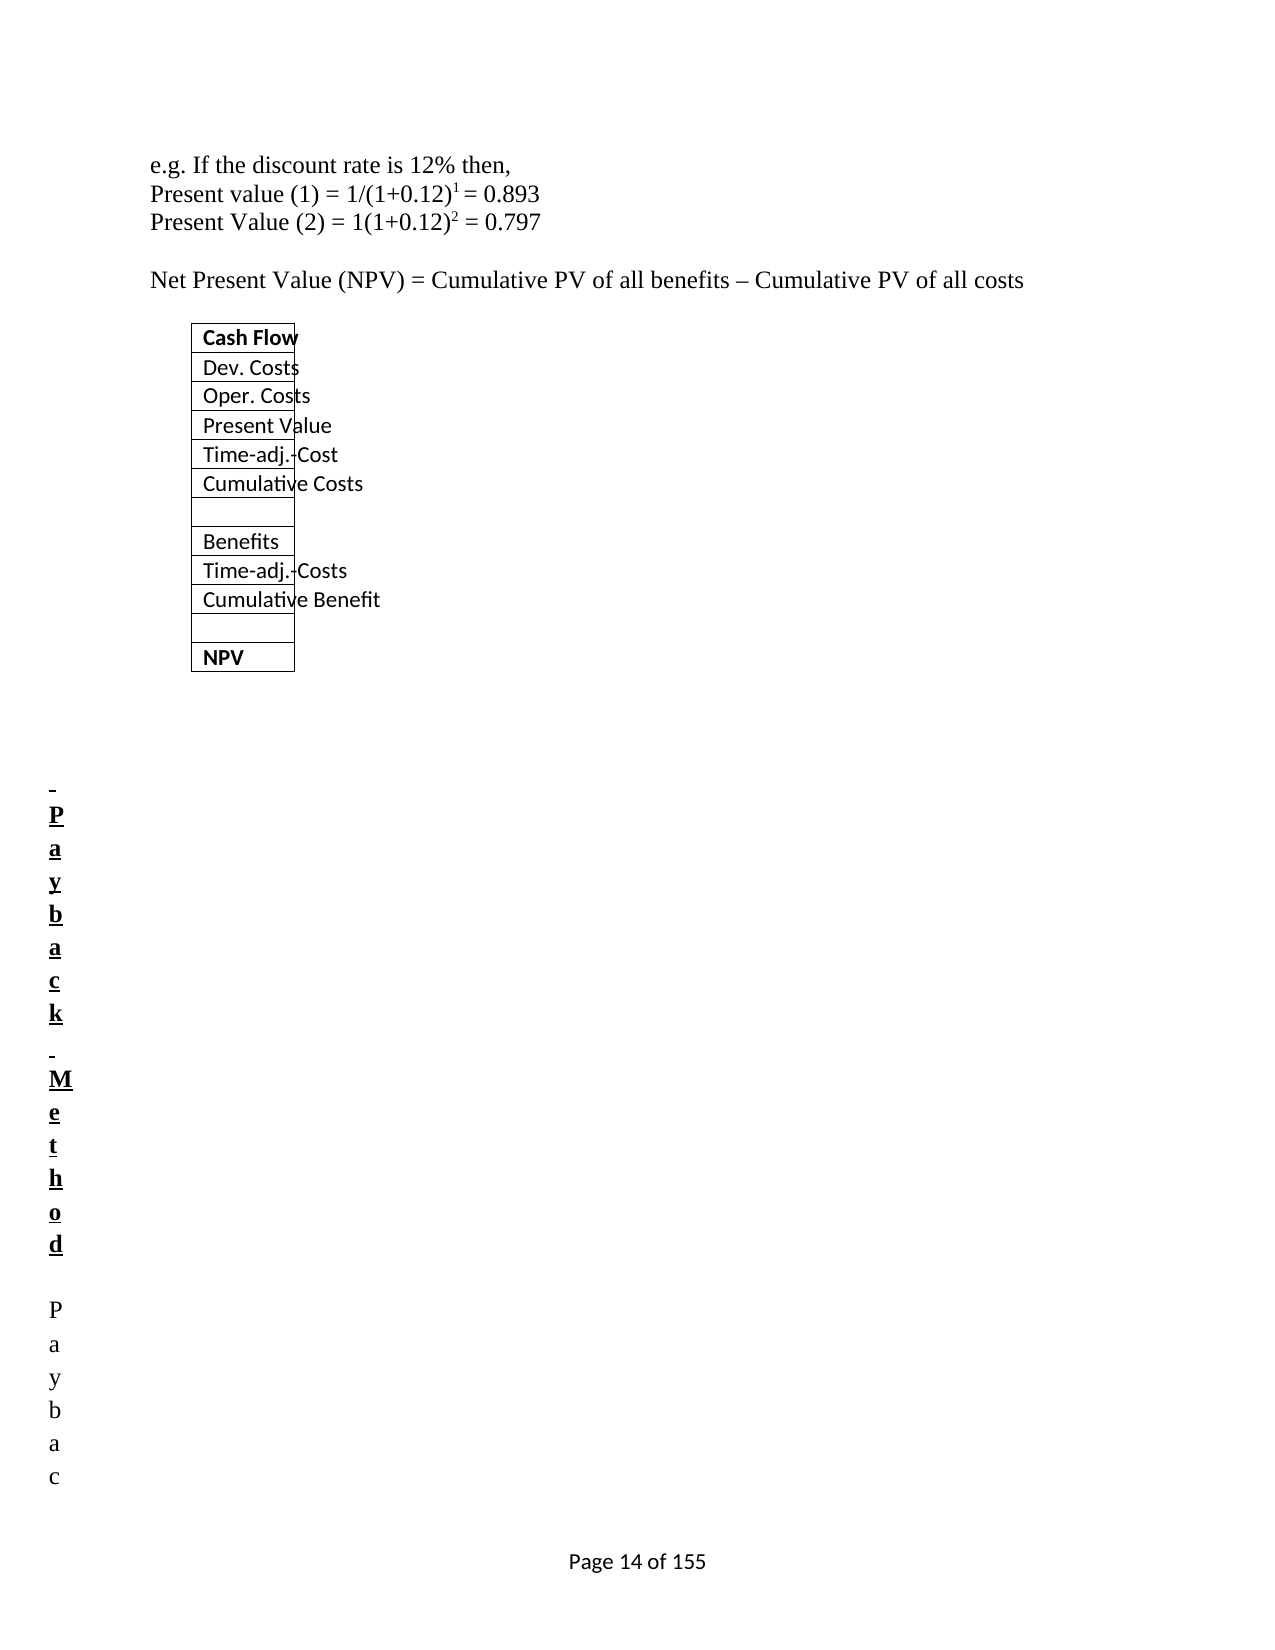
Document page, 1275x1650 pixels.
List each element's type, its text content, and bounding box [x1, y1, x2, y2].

table_cell Time-adj.-Costs [192, 556, 294, 584]
table_cell [192, 614, 294, 642]
table_cell Dev. Costs [192, 353, 294, 381]
table_cell Cumulative Costs [192, 469, 294, 497]
text Net Present Value (NPV) = Cumulative PV of all benefits – Cumulative PV of all costs [150, 265, 1125, 294]
table_cell [295, 700, 551, 756]
table_cell Time-adj.-Cost [192, 440, 294, 468]
table_cell [38, 700, 294, 756]
table_header [1066, 323, 1275, 700]
table_cell [551, 700, 808, 756]
table_cell [192, 498, 294, 526]
text e.g. If the discount rate is 12% then, [150, 150, 1125, 179]
table_cell Cumulative Benefit [192, 585, 294, 613]
table_header [295, 323, 551, 700]
table_cell [295, 756, 551, 1489]
table_header [38, 323, 294, 700]
table_cell [551, 756, 808, 1489]
table_cell Present Value [192, 411, 294, 439]
table_header [809, 323, 1066, 700]
table_cell [809, 700, 1066, 756]
table_cell [1066, 700, 1275, 756]
text Present Value (2) = 1(1+0.12)2 = 0.797 [150, 207, 1125, 236]
table_cell Benefits [192, 527, 294, 555]
table_cell [1066, 756, 1275, 1489]
table_cell Oper. Costs [192, 382, 294, 410]
table_cell [809, 756, 1066, 1489]
table_cell Payback Method Paybac [38, 756, 294, 1489]
table_header Cash Flow [192, 324, 294, 352]
table_header [551, 323, 808, 700]
table_cell NPV [192, 643, 294, 671]
text Present value (1) = 1/(1+0.12)1 = 0.893 [150, 179, 1125, 207]
